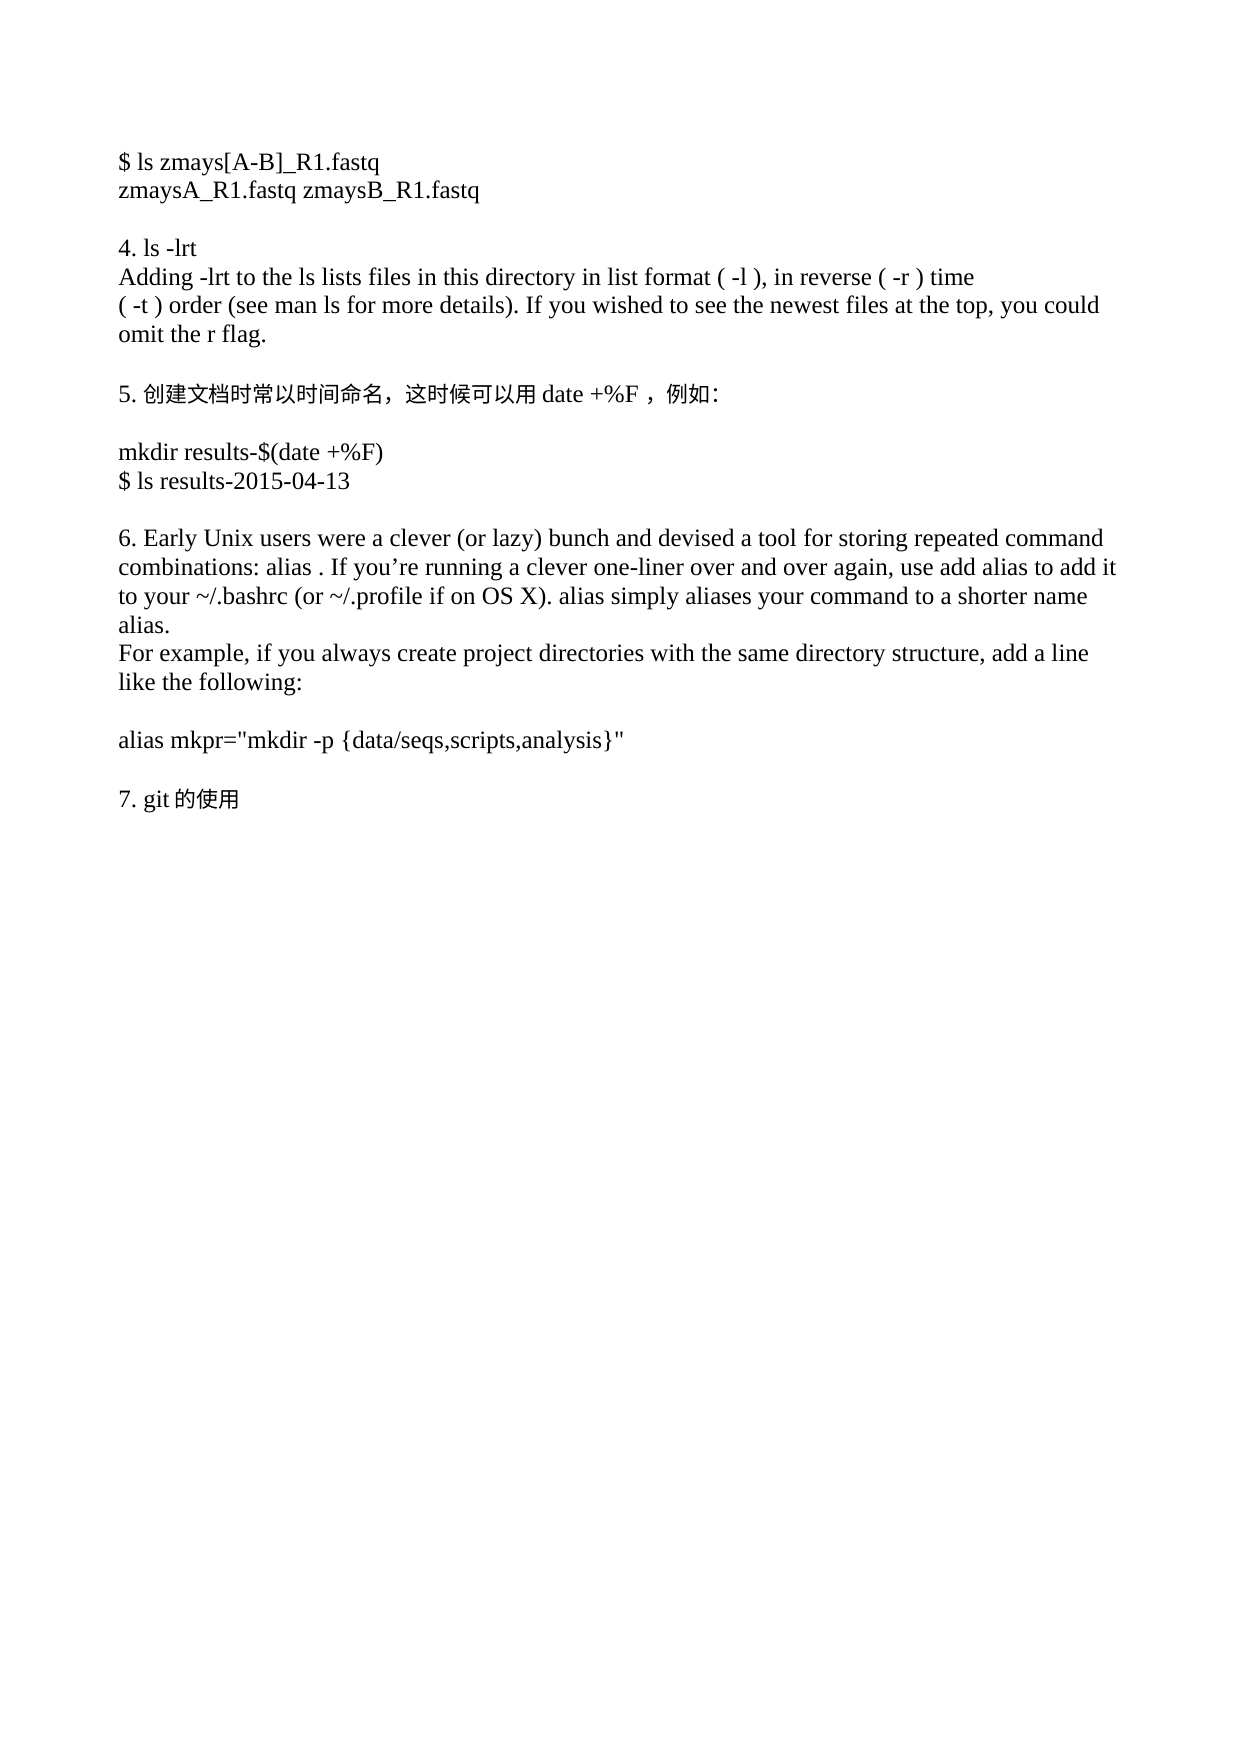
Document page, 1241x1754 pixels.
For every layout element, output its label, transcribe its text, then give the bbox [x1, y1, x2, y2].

text 4. ls -lrt [118, 233, 1122, 262]
text 7. git的使用 [118, 782, 1122, 814]
text mkdir results-$(date +%F) [118, 437, 1122, 466]
text alias mkpr="mkdir -p {data/seqs,scripts,analysis}" [118, 725, 1122, 753]
text combinations: alias . If you’re running a clever one-liner over and over again, use add alias to add it to your ~/.bashrc (or ~/.profile if on OS X). alias simply aliases your command to a shorter name alias. [118, 552, 1122, 638]
text omit the r flag. [118, 319, 1122, 348]
text ( -t ) order (see man ls for more details). If you wished to see the newest files at the top, you could [118, 291, 1122, 319]
text 5. 创建文档时常以时间命名，这时候可以用 date +%F ，例如： [118, 377, 1122, 408]
text $ ls results-2015-04-13 [118, 466, 1122, 495]
text zmaysA_R1.fastq zmaysB_R1.fastq [118, 176, 1122, 204]
text 6. Early Unix users were a clever (or lazy) bunch and devised a tool for storing repeated command [118, 523, 1122, 552]
text Adding -lrt to the ls lists files in this directory in list format ( -l ), in reverse ( -r ) time [118, 262, 1122, 291]
text $ ls zmays[A-B]_R1.fastq [118, 147, 1122, 176]
text For example, if you always create project directories with the same directory structure, add a line like the following: [118, 638, 1122, 696]
